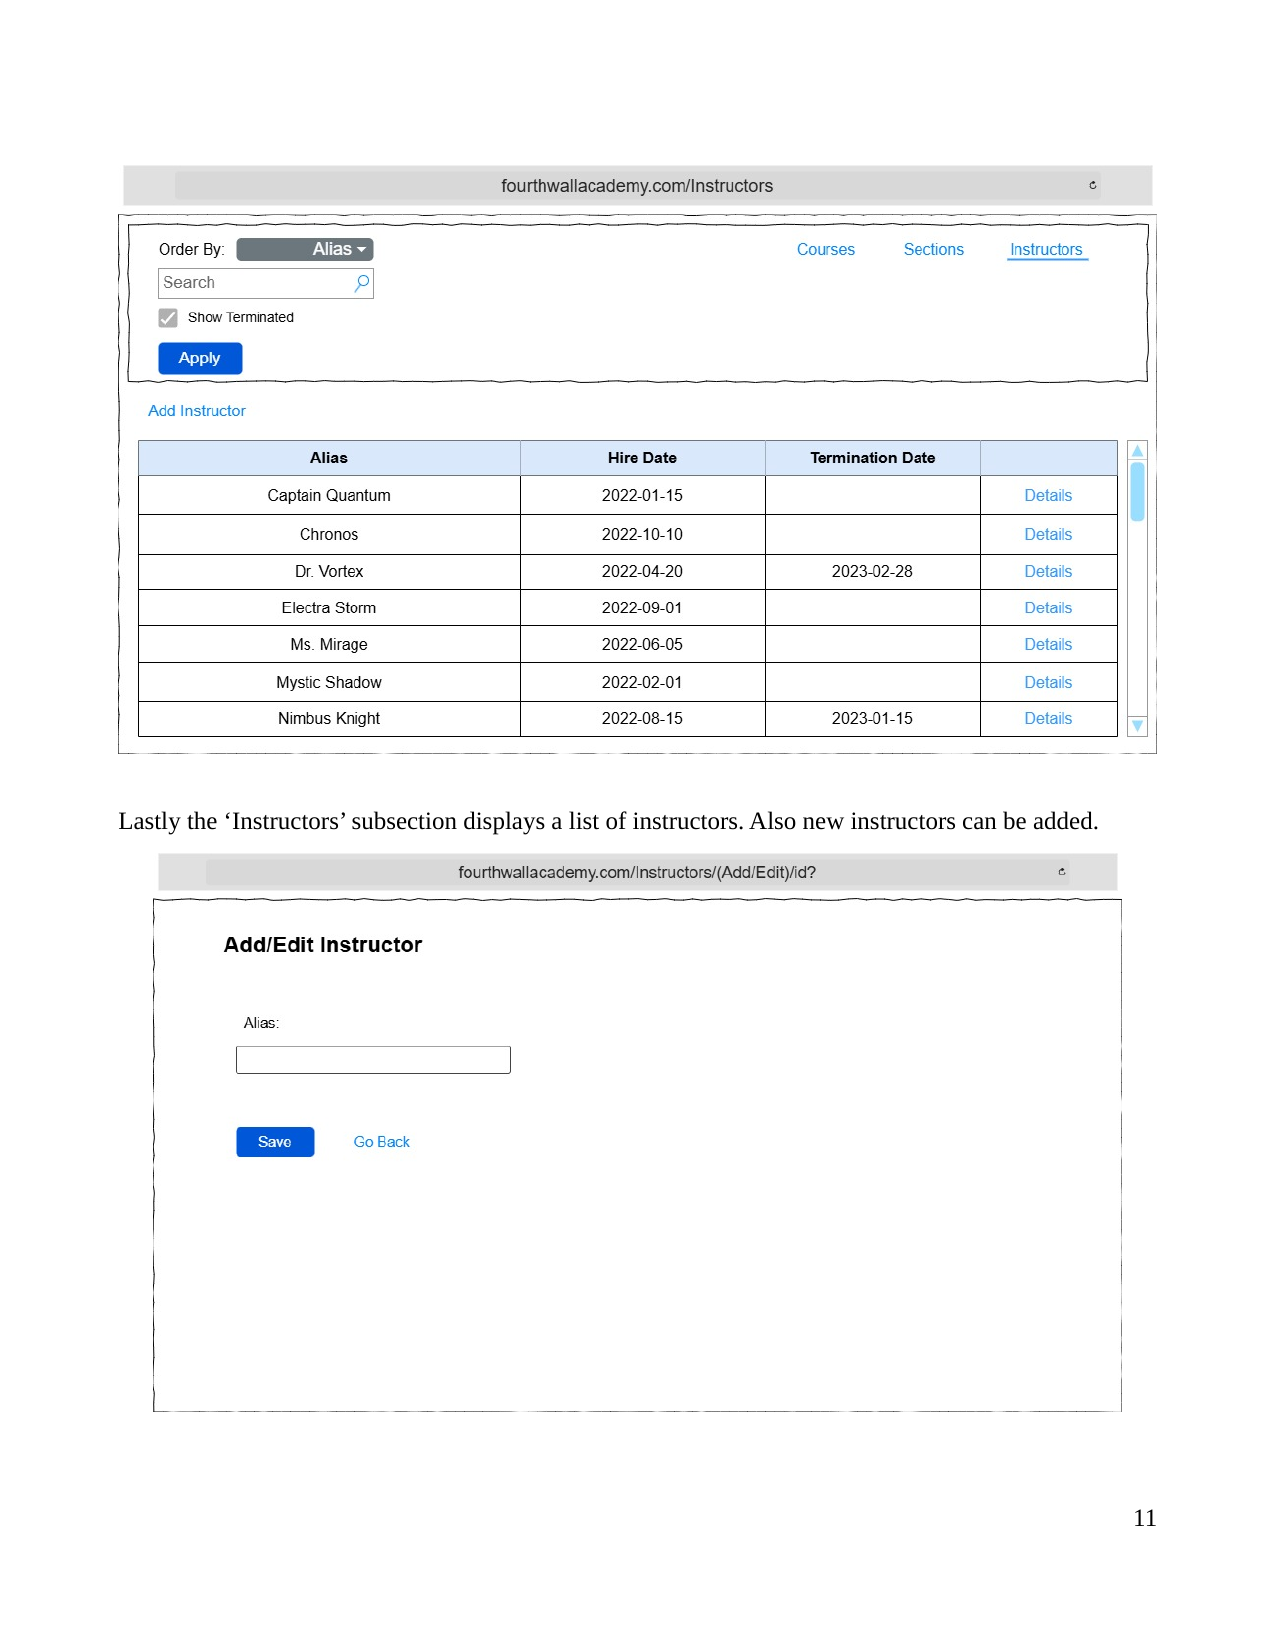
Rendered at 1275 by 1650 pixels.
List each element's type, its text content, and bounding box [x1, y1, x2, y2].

text Lastly the ‘Instructors’ subsection displays a list of instructors. Also new instructors can be added. [118, 806, 1157, 835]
picture [153, 853, 1122, 1412]
picture [118, 165, 1157, 754]
